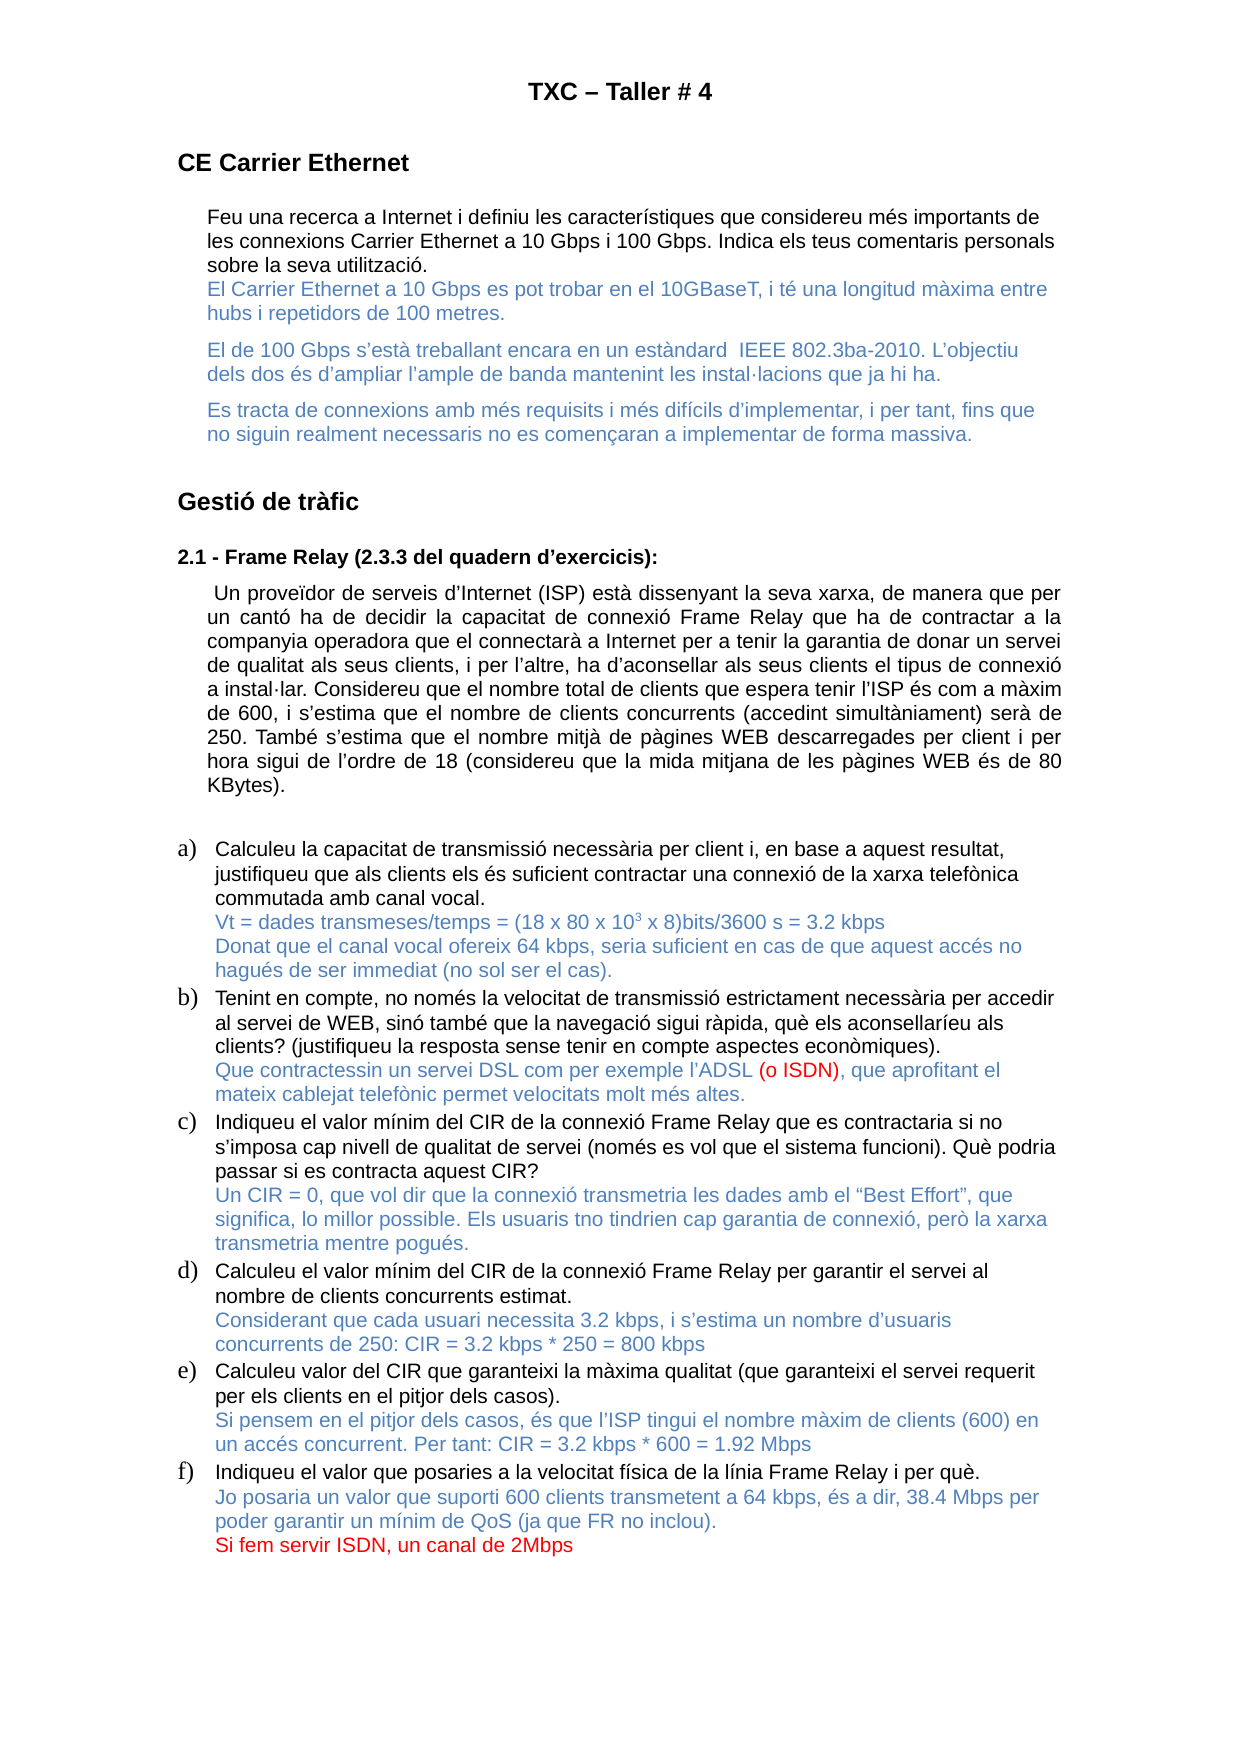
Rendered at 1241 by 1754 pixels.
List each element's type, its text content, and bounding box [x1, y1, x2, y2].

subtitle Gestió de tràfic [177, 487, 1063, 516]
list Indiqueu el valor que posaries a la velocitat física de la línia Frame Relay i per què. Jo posaria un valor que suporti 600 clients transmetent a 64 kbps, és a dir, 38.4 Mbps per poder garantir un mínim de QoS (ja que FR no inclou). Si fem servir ISDN, un canal de 2Mbps [177, 1456, 1063, 1557]
list Calculeu la capacitat de transmissió necessària per client i, en base a aquest resultat, justifiqueu que als clients els és suficient contractar una connexió de la xarxa telefònica commutada amb canal vocal. Vt = dades transmeses/temps = (18 x 80 x 103 x 8)bits/3600 s = 3.2 kbps Donat que el canal vocal ofereix 64 kbps, seria suficient en cas de que aquest accés no hagués de ser immediat (no sol ser el cas). [177, 833, 1063, 982]
list Calculeu el valor mínim del CIR de la connexió Frame Relay per garantir el servei al nombre de clients concurrents estimat. Considerant que cada usuari necessita 3.2 kbps, i s’estima un nombre d’usuaris concurrents de 250: CIR = 3.2 kbps * 250 = 800 kbps [177, 1255, 1063, 1355]
text Es tracta de connexions amb més requisits i més difícils d’implementar, i per tant, fins que no siguin realment necessaris no es començaran a implementar de forma massiva. [207, 398, 1063, 446]
list Calculeu valor del CIR que garanteixi la màxima qualitat (que garanteixi el servei requerit per els clients en el pitjor dels casos). Si pensem en el pitjor dels casos, és que l’ISP tingui el nombre màxim de clients (600) en un accés concurrent. Per tant: CIR = 3.2 kbps * 600 = 1.92 Mbps [177, 1355, 1063, 1456]
subtitle CE Carrier Ethernet [177, 148, 1063, 176]
text 2.1 - Frame Relay (2.3.3 del quadern d’exercicis): [177, 544, 1063, 568]
list Tenint en compte, no només la velocitat de transmissió estrictament necessària per accedir al servei de WEB, sinó també que la navegació sigui ràpida, què els aconsellaríeu als clients? (justifiqueu la resposta sense tenir en compte aspectes econòmiques). Que contractessin un servei DSL com per exemple l’ADSL (o ISDN), que aprofitant el mateix cablejat telefònic permet velocitats molt més altes. [177, 982, 1063, 1106]
text Feu una recerca a Internet i definiu les característiques que considereu més importants de les connexions Carrier Ethernet a 10 Gbps i 100 Gbps. Indica els teus comentaris personals sobre la seva utilització. El Carrier Ethernet a 10 Gbps es pot trobar en el 10GBaseT, i té una longitud màxima entre hubs i repetidors de 100 metres. [207, 205, 1063, 325]
list Un proveïdor de serveis d’Internet (ISP) està dissenyant la seva xarxa, de manera que per un cantó ha de decidir la capacitat de connexió Frame Relay que ha de contractar a la companyia operadora que el connectarà a Internet per a tenir la garantia de donar un servei de qualitat als seus clients, i per l’altre, ha d’aconsellar als seus clients el tipus de connexió a instal·lar. Considereu que el nombre total de clients que espera tenir l’ISP és com a màxim de 600, i s’estima que el nombre de clients concurrents (accedint simultàniament) serà de 250. També s’estima que el nombre mitjà de pàgines WEB descarregades per client i per hora sigui de l’ordre de 18 (considereu que la mida mitjana de les pàgines WEB és de 80 KBytes). [207, 581, 1063, 797]
list Indiqueu el valor mínim del CIR de la connexió Frame Relay que es contractaria si no s’imposa cap nivell de qualitat de servei (només es vol que el sistema funcioni). Què podria passar si es contracta aquest CIR? Un CIR = 0, que vol dir que la connexió transmetria les dades amb el “Best Effort”, que significa, lo millor possible. Els usuaris tno tindrien cap garantia de connexió, però la xarxa transmetria mentre pogués. [177, 1106, 1063, 1255]
text El de 100 Gbps s’està treballant encara en un estàndard IEEE 802.3ba-2010. L’objectiu dels dos és d’ampliar l’ample de banda mantenint les instal·lacions que ja hi ha. [207, 337, 1063, 385]
